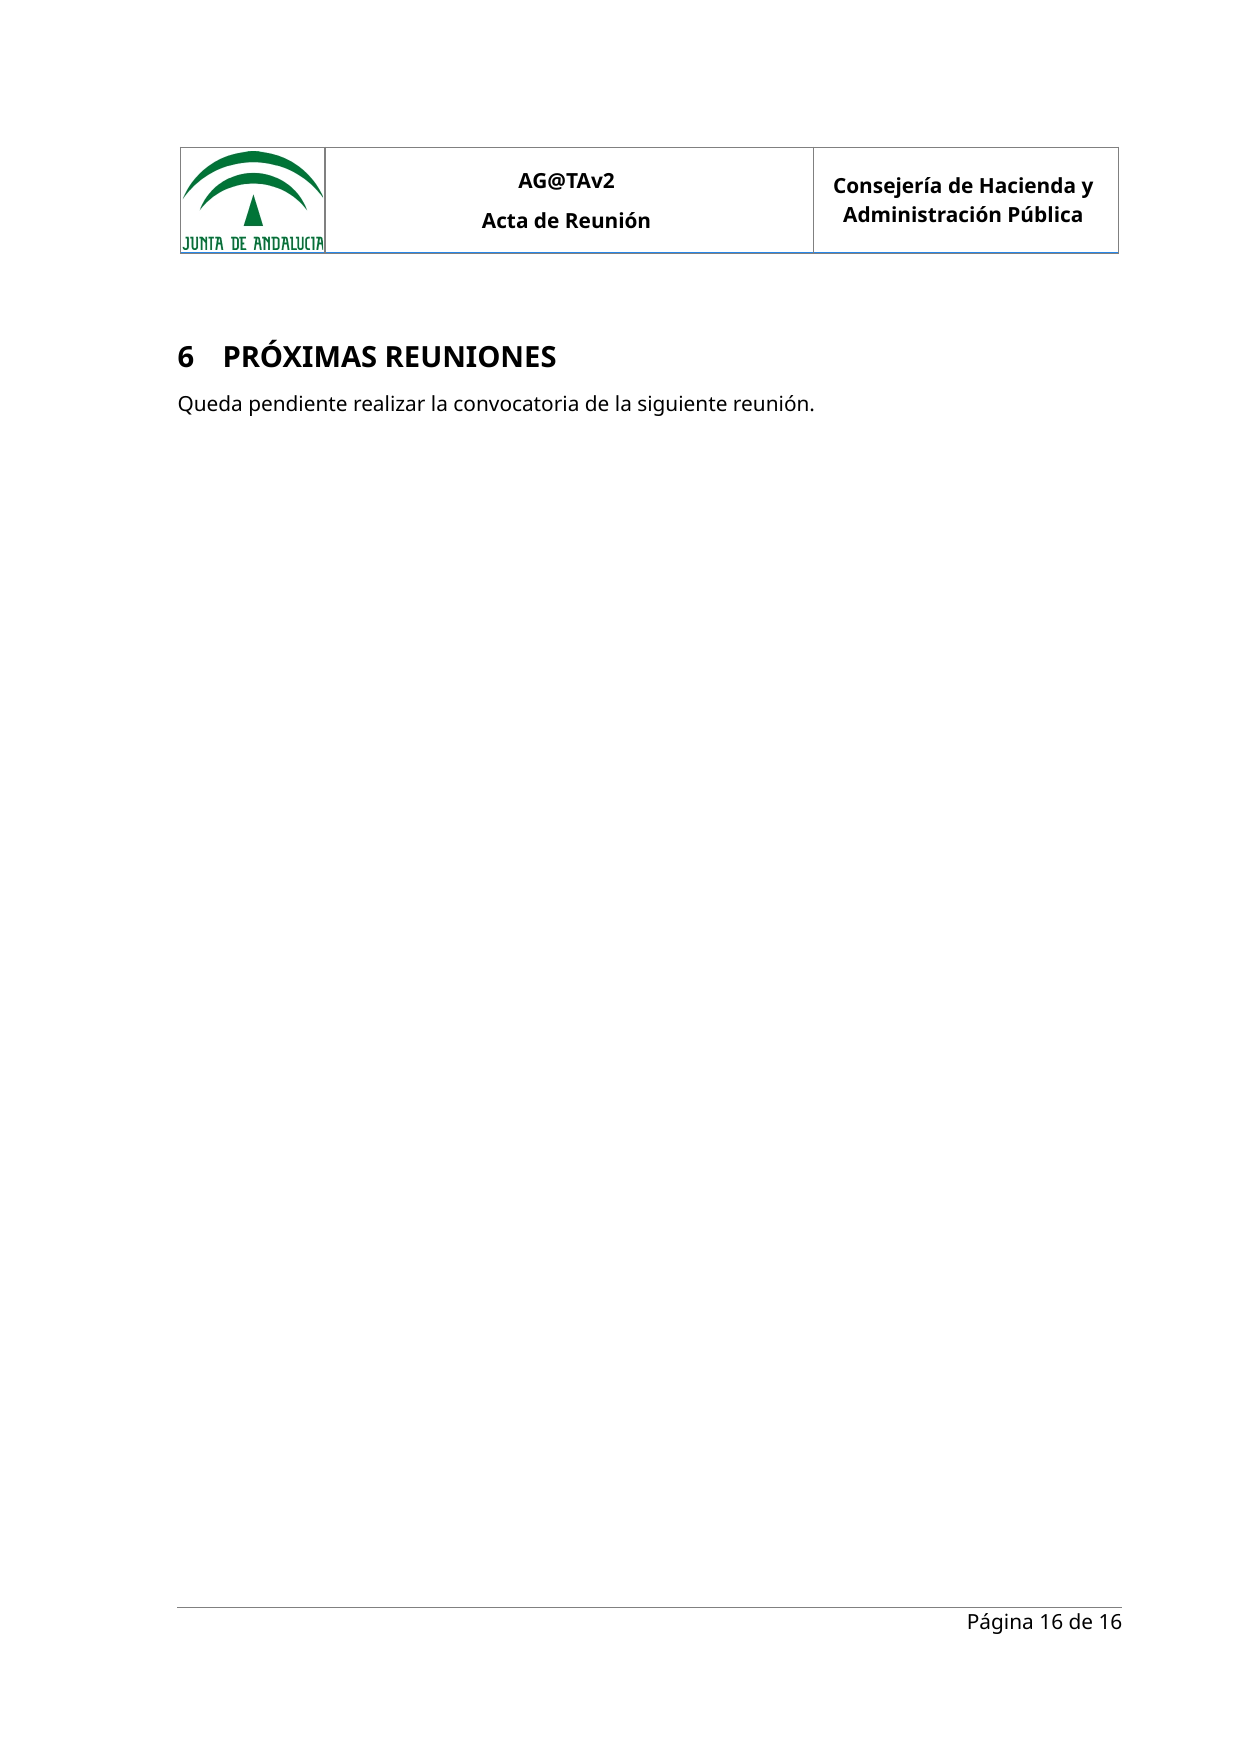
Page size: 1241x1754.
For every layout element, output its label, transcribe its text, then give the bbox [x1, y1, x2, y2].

text Queda pendiente realizar la convocatoria de la siguiente reunión. [177, 389, 1122, 417]
subtitle PRÓXIMAS REUNIONES [177, 336, 1122, 376]
picture [182, 151, 324, 250]
